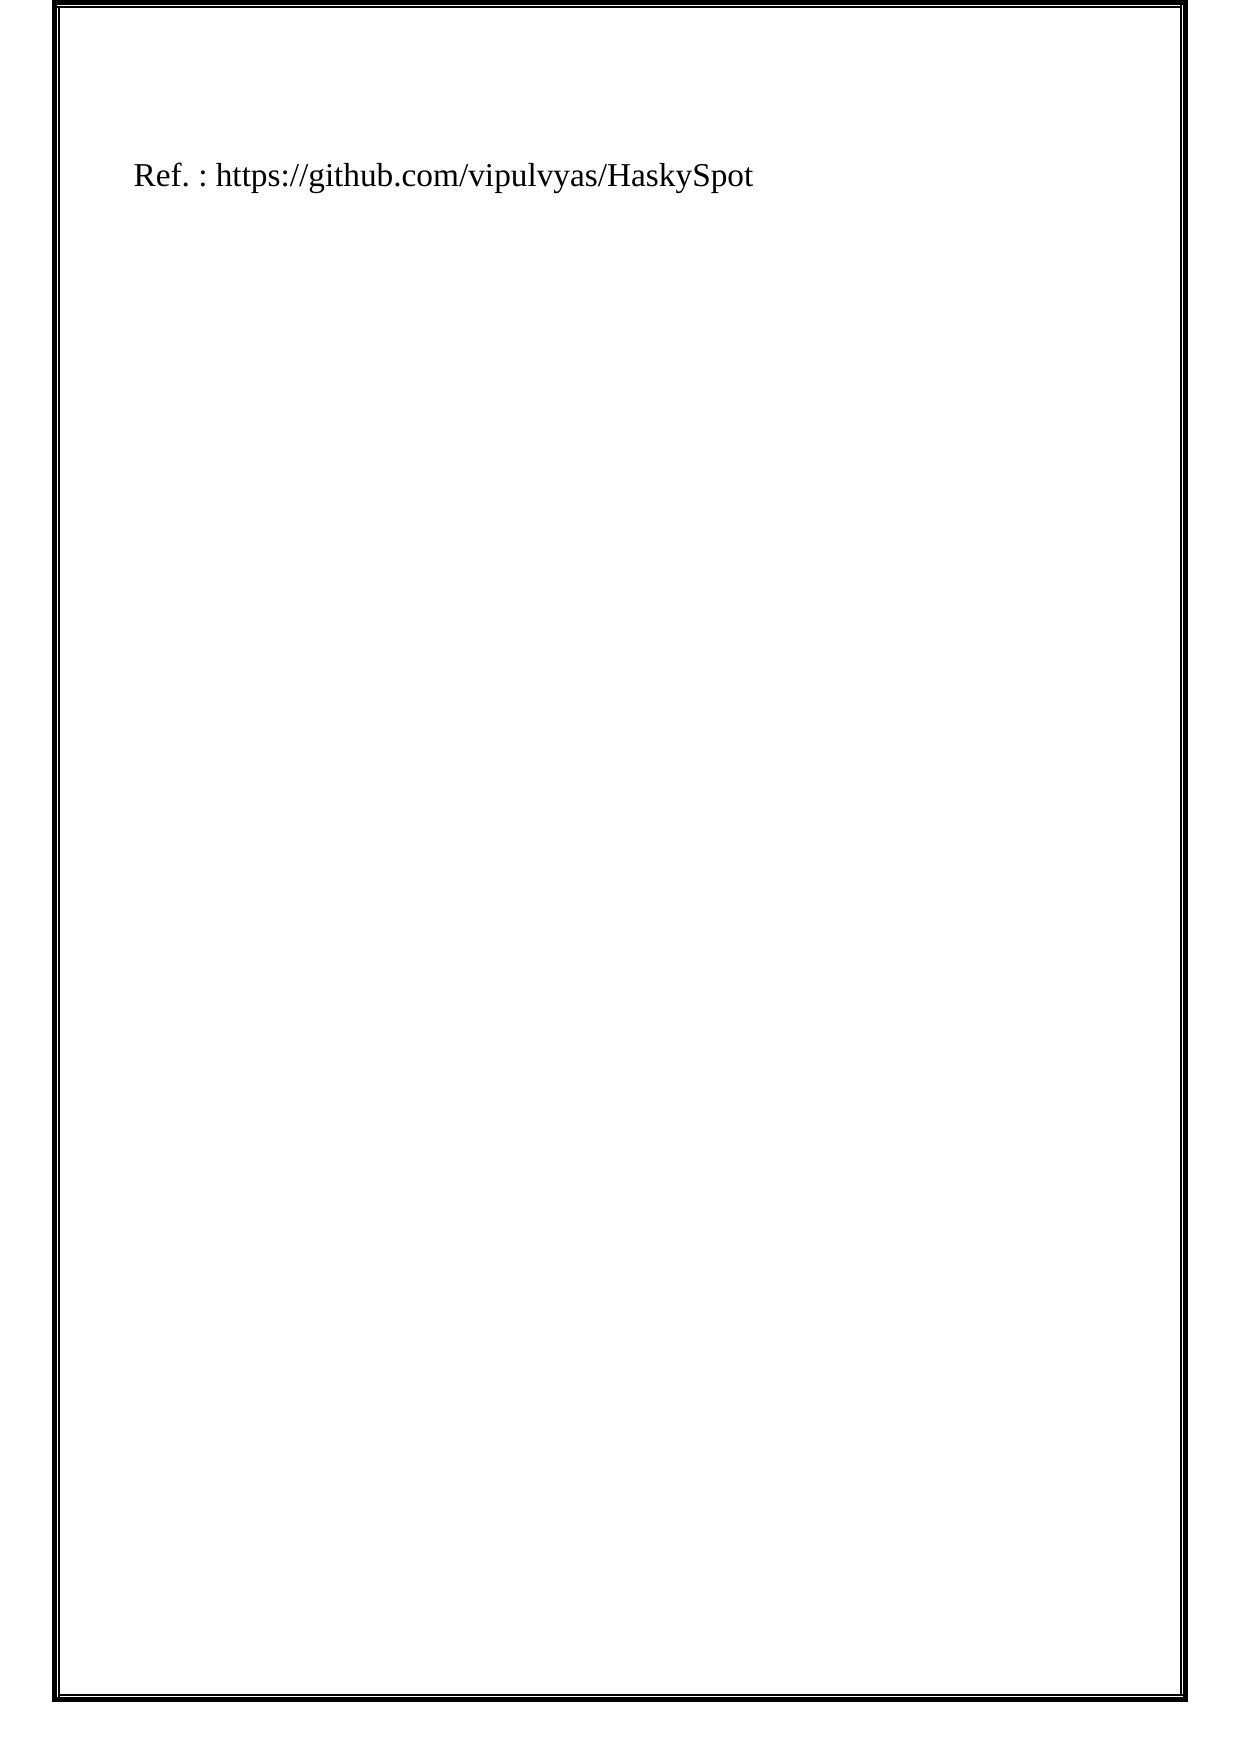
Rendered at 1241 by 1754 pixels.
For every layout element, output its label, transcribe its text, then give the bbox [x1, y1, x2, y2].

text Ref. : https://github.com/vipulvyas/HaskySpot [133, 156, 1176, 194]
